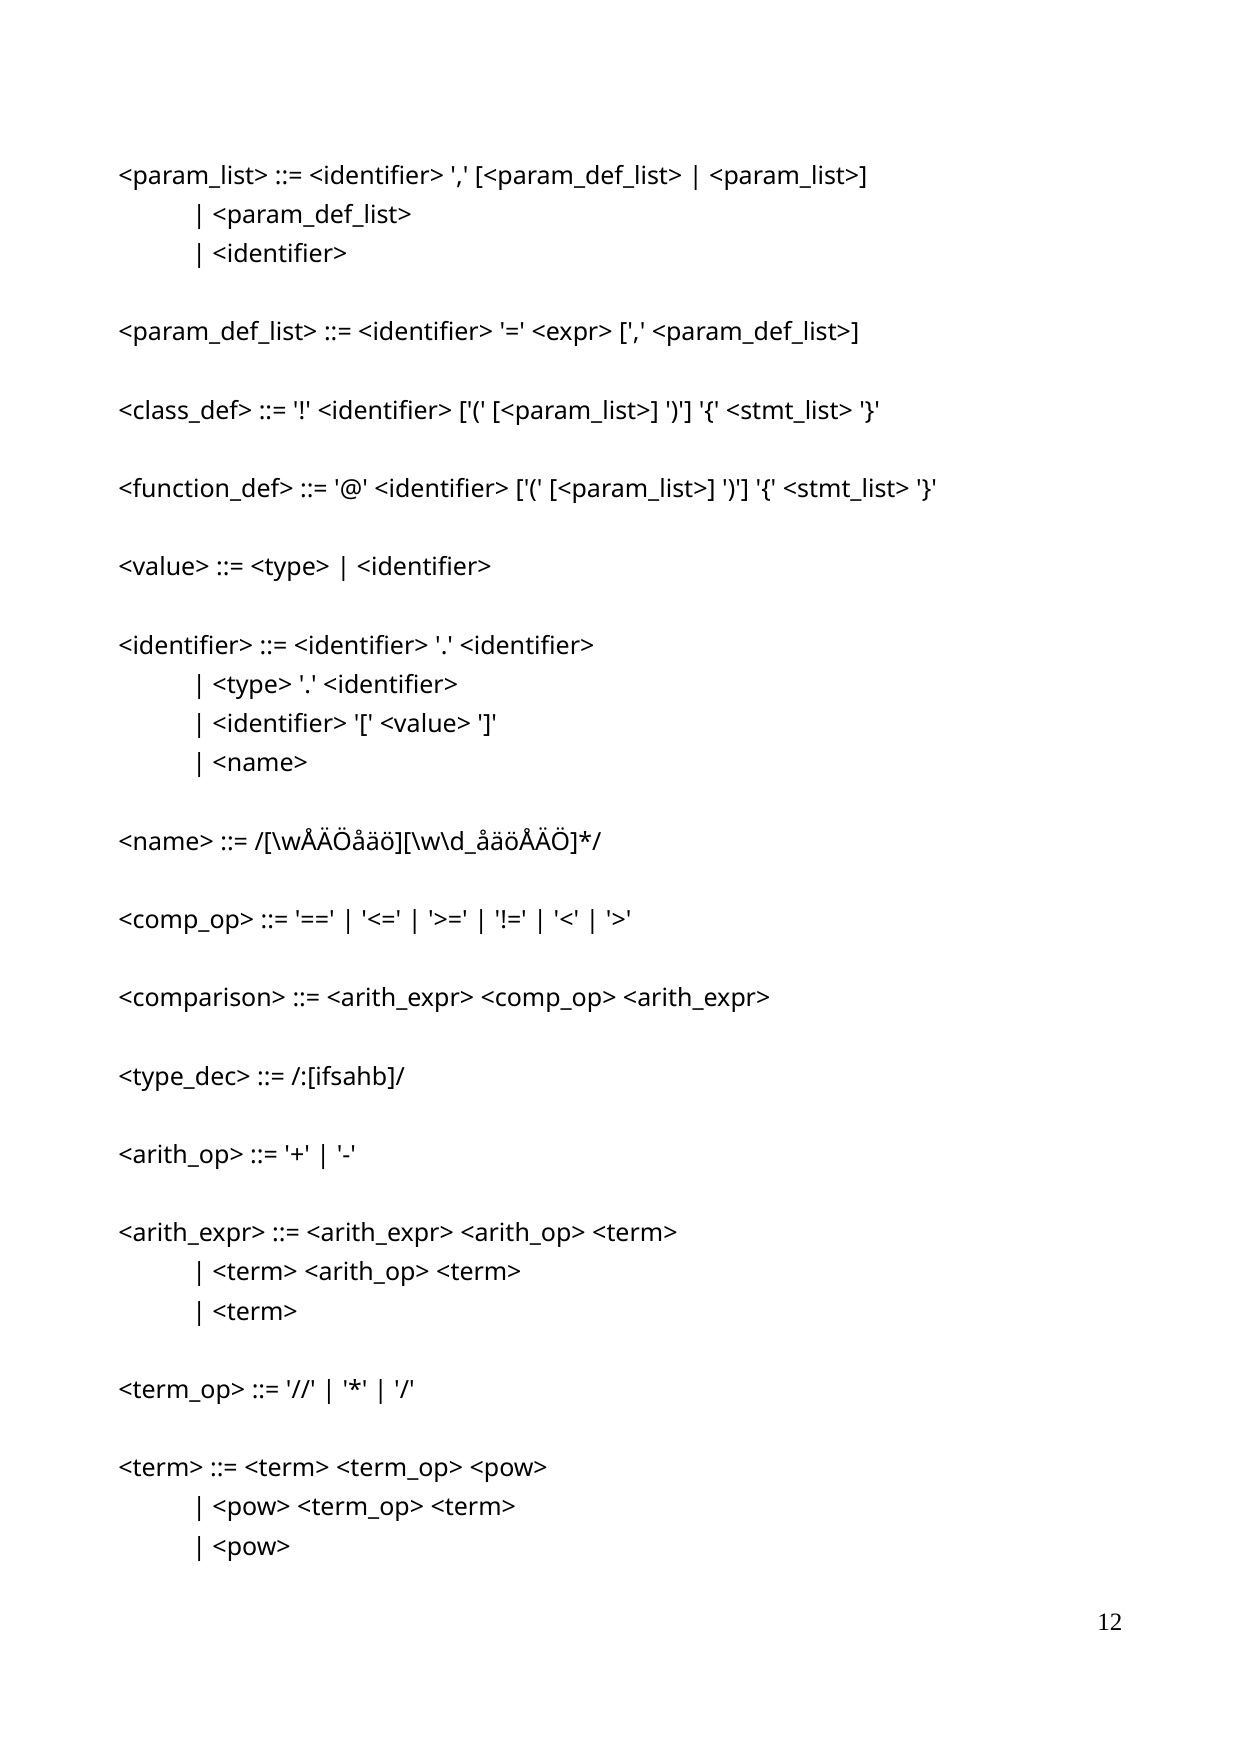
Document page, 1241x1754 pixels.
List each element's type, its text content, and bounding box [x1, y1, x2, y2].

text <arith_expr> ::= <arith_expr> <arith_op> <term> [118, 1215, 1122, 1249]
text | <identifier> '[' <value> ']' [118, 706, 1122, 740]
text <value> ::= <type> | <identifier> [118, 549, 1122, 583]
text <param_def_list> ::= <identifier> '=' <expr> [',' <param_def_list>] [118, 314, 1122, 348]
text <arith_op> ::= '+' | '-' [118, 1136, 1122, 1171]
text | <pow> [118, 1528, 1122, 1562]
text <class_def> ::= '!' <identifier> ['(' [<param_list>] ')'] '{' <stmt_list> '}' [118, 392, 1122, 426]
text <term_op> ::= '//' | '*' | '/' [118, 1371, 1122, 1406]
text | <param_def_list> [118, 196, 1122, 231]
text <identifier> ::= <identifier> '.' <identifier> [118, 627, 1122, 661]
text | <identifier> [118, 236, 1122, 270]
text | <term> <arith_op> <term> [118, 1254, 1122, 1288]
text <comp_op> ::= '==' | '<=' | '>=' | '!=' | '<' | '>' [118, 901, 1122, 936]
text <name> ::= /[\wÅÄÖåäö][\w\d_åäöÅÄÖ]*/ [118, 823, 1122, 857]
text | <type> '.' <identifier> [118, 666, 1122, 701]
text | <pow> <term_op> <term> [118, 1489, 1122, 1523]
text | <name> [118, 745, 1122, 779]
text <type_dec> ::= /:[ifsahb]/ [118, 1058, 1122, 1092]
text <term> ::= <term> <term_op> <pow> [118, 1450, 1122, 1484]
text | <term> [118, 1293, 1122, 1327]
text <param_list> ::= <identifier> ',' [<param_def_list> | <param_list>] [118, 157, 1122, 191]
text <function_def> ::= '@' <identifier> ['(' [<param_list>] ')'] '{' <stmt_list> '}' [118, 471, 1122, 505]
text <comparison> ::= <arith_expr> <comp_op> <arith_expr> [118, 980, 1122, 1014]
